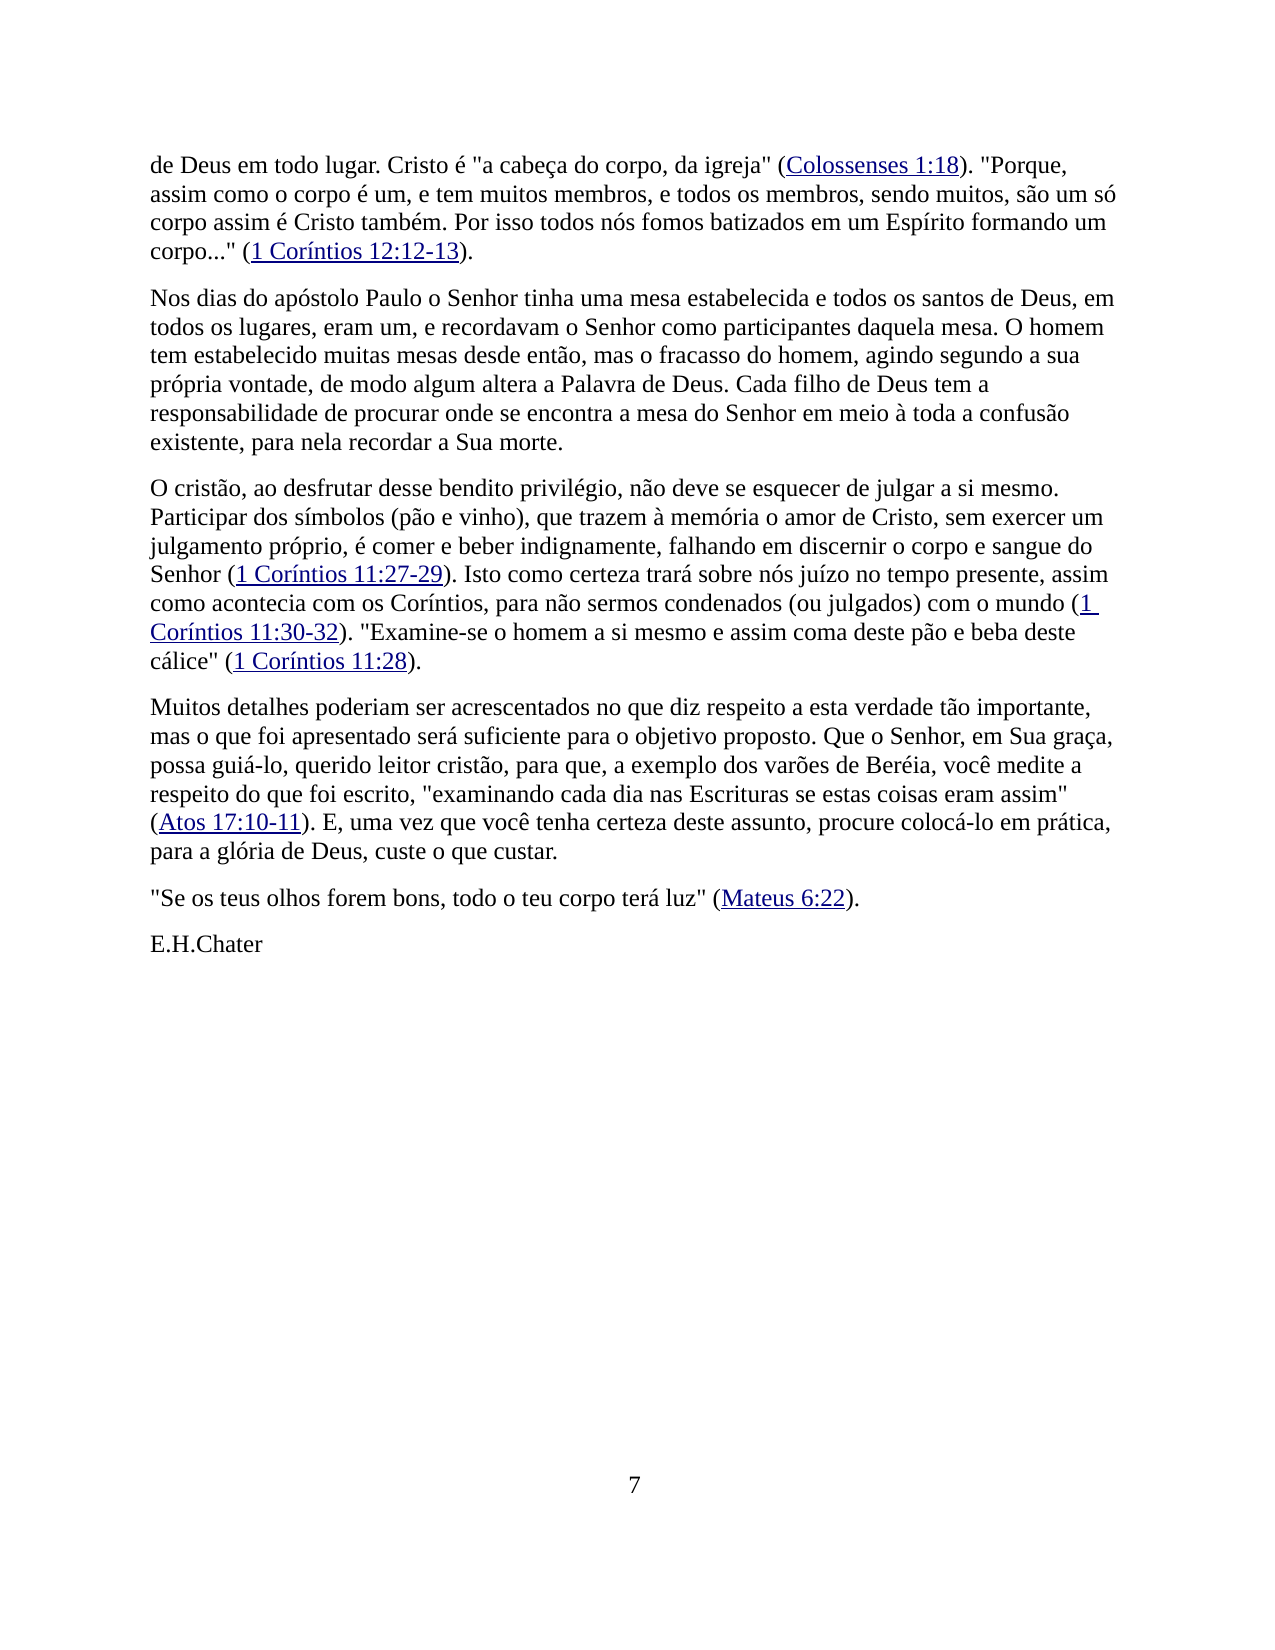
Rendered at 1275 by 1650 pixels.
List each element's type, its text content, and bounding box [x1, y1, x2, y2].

text Nos dias do apóstolo Paulo o Senhor tinha uma mesa estabelecida e todos os santos de Deus, em todos os lugares, eram um, e recordavam o Senhor como participantes daquela mesa. O homem tem estabelecido muitas mesas desde então, mas o fracasso do homem, agindo segundo a sua própria vontade, de modo algum altera a Palavra de Deus. Cada filho de Deus tem a responsabilidade de procurar onde se encontra a mesa do Senhor em meio à toda a confusão existente, para nela recordar a Sua morte. [150, 283, 1125, 455]
text E.H.Chater [150, 929, 1125, 958]
text Muitos detalhes poderiam ser acrescentados no que diz respeito a esta verdade tão importante, mas o que foi apresentado será suficiente para o objetivo proposto. Que o Senhor, em Sua graça, possa guiá-lo, querido leitor cristão, para que, a exemplo dos varões de Beréia, você medite a respeito do que foi escrito, "examinando cada dia nas Escrituras se estas coisas eram assim" (Atos 17:10-11). E, uma vez que você tenha certeza deste assunto, procure colocá-lo em prática, para a glória de Deus, custe o que custar. [150, 692, 1125, 865]
text de Deus em todo lugar. Cristo é "a cabeça do corpo, da igreja" (Colossenses 1:18). "Porque, assim como o corpo é um, e tem muitos membros, e todos os membros, sendo muitos, são um só corpo assim é Cristo também. Por isso todos nós fomos batizados em um Espírito formando um corpo..." (1 Coríntios 12:12-13). [150, 150, 1125, 265]
text "Se os teus olhos forem bons, todo o teu corpo terá luz" (Mateus 6:22). [150, 883, 1125, 912]
text O cristão, ao desfrutar desse bendito privilégio, não deve se esquecer de julgar a si mesmo. Participar dos símbolos (pão e vinho), que trazem à memória o amor de Cristo, sem exercer um julgamento próprio, é comer e beber indignamente, falhando em discernir o corpo e sangue do Senhor (1 Coríntios 11:27-29). Isto como certeza trará sobre nós juízo no tempo presente, assim como acontecia com os Coríntios, para não sermos condenados (ou julgados) com o mundo (1 Coríntios 11:30-32). "Examine-se o homem a si mesmo e assim coma deste pão e beba deste cálice" (1 Coríntios 11:28). [150, 473, 1125, 674]
